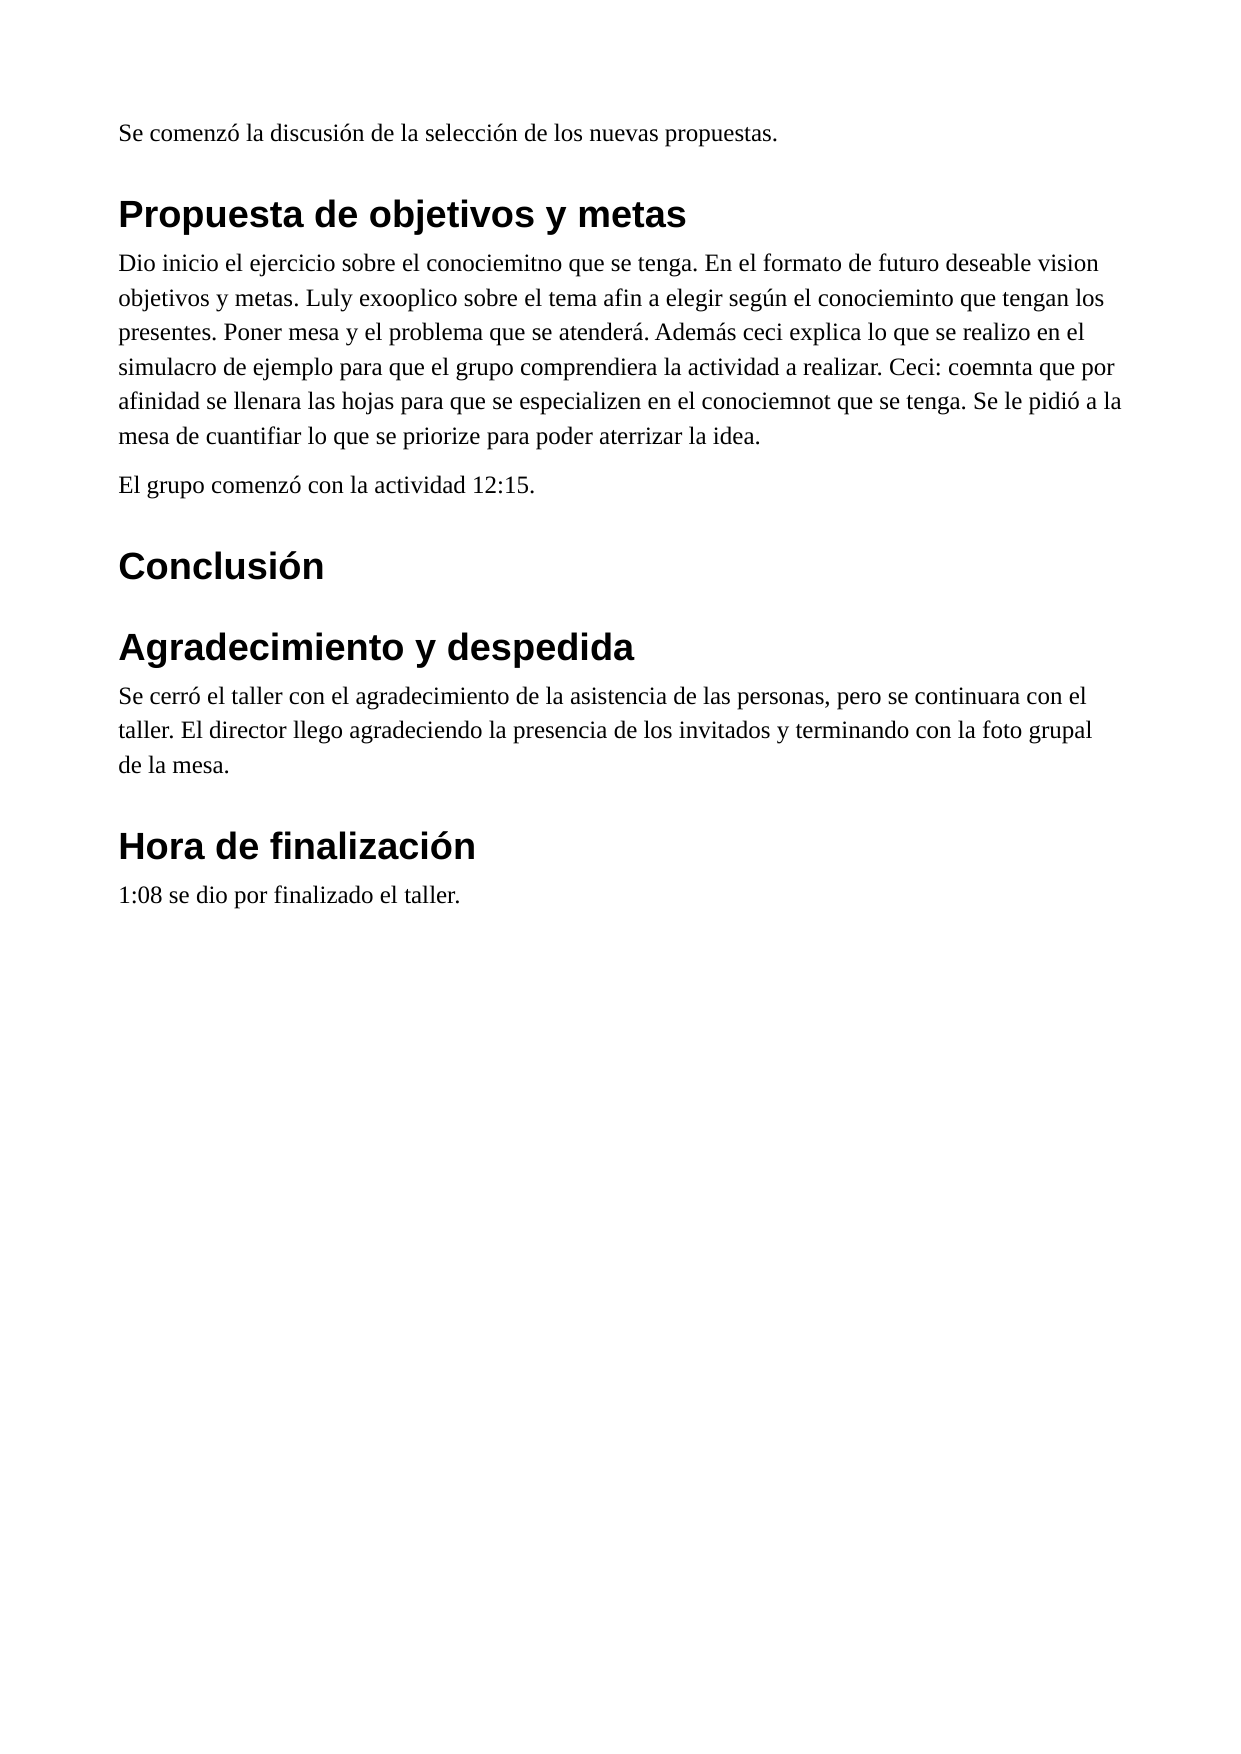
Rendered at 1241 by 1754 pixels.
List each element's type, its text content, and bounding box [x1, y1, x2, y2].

text 1:08 se dio por finalizado el taller. [118, 880, 1122, 909]
text El grupo comenzó con la actividad 12:15. [118, 470, 1122, 498]
subtitle Hora de finalización [118, 824, 1122, 868]
subtitle Conclusión [118, 544, 1122, 587]
subtitle Agradecimiento y despedida [118, 625, 1122, 669]
subtitle Propuesta de objetivos y metas [118, 192, 1122, 236]
text Se cerró el taller con el agradecimiento de la asistencia de las personas, pero se continuara con el taller. El director llego agradeciendo la presencia de los invitados y terminando con la foto grupal de la mesa. [118, 681, 1122, 779]
text Se comenzó la discusión de la selección de los nuevas propuestas. [118, 118, 1122, 147]
text Dio inicio el ejercicio sobre el conociemitno que se tenga. En el formato de futuro deseable vision objetivos y metas. Luly exooplico sobre el tema afin a elegir según el conocieminto que tengan los presentes. Poner mesa y el problema que se atenderá. Además ceci explica lo que se realizo en el simulacro de ejemplo para que el grupo comprendiera la actividad a realizar. Ceci: coemnta que por afinidad se llenara las hojas para que se especializen en el conociemnot que se tenga. Se le pidió a la mesa de cuantifiar lo que se priorize para poder aterrizar la idea. [118, 248, 1122, 449]
